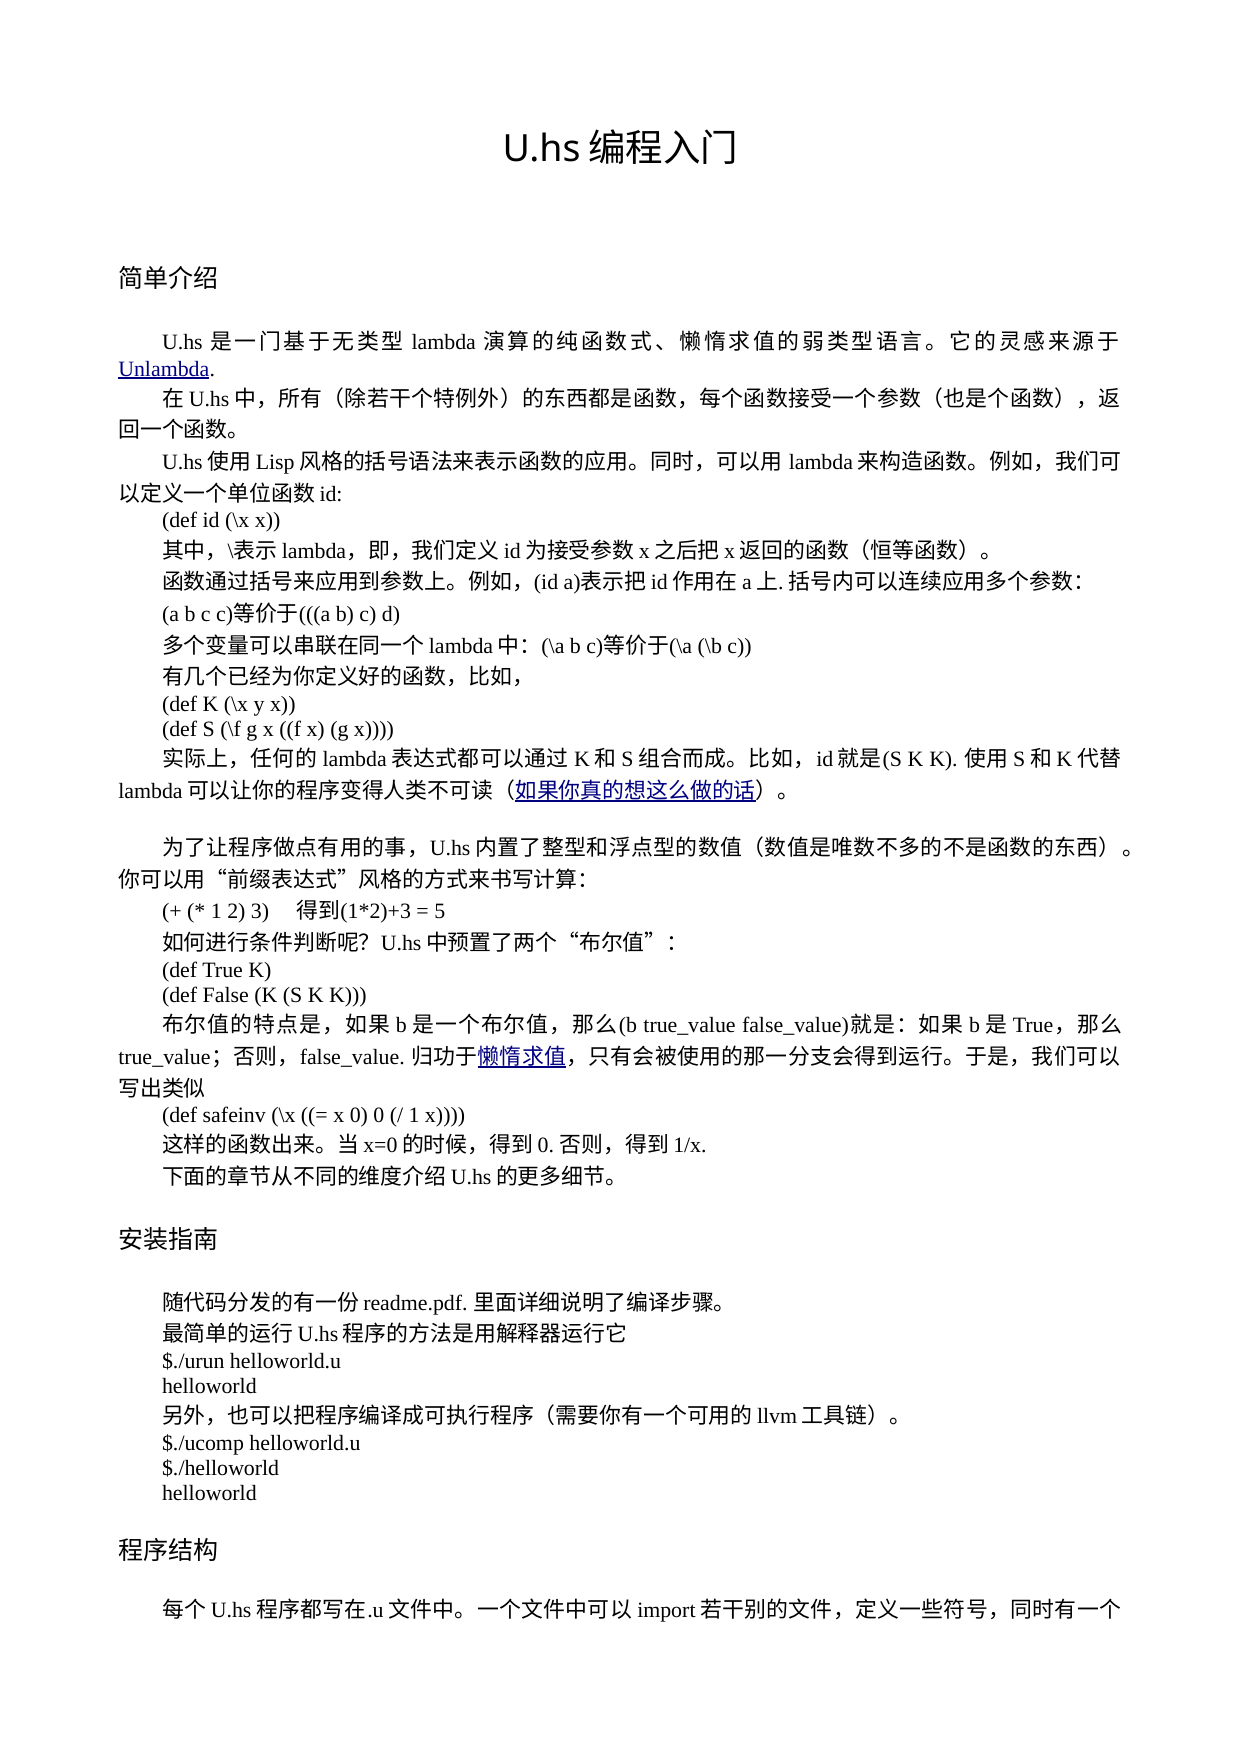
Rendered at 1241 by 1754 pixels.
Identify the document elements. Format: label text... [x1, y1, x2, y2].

text 最简单的运行U.hs程序的方法是用解释器运行它 [118, 1316, 1122, 1348]
text (def K (\x y x)) [118, 691, 1122, 716]
text (def S (\f g x ((f x) (g x)))) [118, 716, 1122, 741]
text 下面的章节从不同的维度介绍U.hs的更多细节。 [118, 1159, 1122, 1191]
text 程序结构 [118, 1531, 1122, 1567]
text 安装指南 [118, 1219, 1122, 1256]
text $./ucomp helloworld.u [118, 1430, 1122, 1455]
text (+ (* 1 2) 3) 得到(1*2)+3 = 5 [118, 893, 1122, 925]
text (def safeinv (\x ((= x 0) 0 (/ 1 x)))) [118, 1102, 1122, 1127]
text U.hs是一门基于无类型lambda演算的纯函数式、懒惰求值的弱类型语言。它的灵感来源于Unlambda. [118, 324, 1122, 381]
text helloworld [118, 1373, 1122, 1398]
text helloworld [118, 1480, 1122, 1506]
text 函数通过括号来应用到参数上。例如，(id a)表示把id作用在a上. 括号内可以连续应用多个参数： [118, 564, 1122, 596]
text (def False (K (S K K))) [118, 982, 1122, 1007]
text 其中，\表示lambda，即，我们定义id为接受参数x之后把x返回的函数（恒等函数）。 [118, 533, 1122, 564]
text 另外，也可以把程序编译成可执行程序（需要你有一个可用的llvm工具链）。 [118, 1398, 1122, 1430]
text 这样的函数出来。当x=0的时候，得到0. 否则，得到1/x. [118, 1127, 1122, 1159]
text 在U.hs中，所有（除若干个特例外）的东西都是函数，每个函数接受一个参数（也是个函数），返回一个函数。 [118, 381, 1122, 444]
text (a b c c)等价于(((a b) c) d) [118, 596, 1122, 628]
text U.hs使用Lisp风格的括号语法来表示函数的应用。同时，可以用lambda来构造函数。例如，我们可以定义一个单位函数id: [118, 444, 1122, 507]
text 有几个已经为你定义好的函数，比如， [118, 659, 1122, 691]
text 为了让程序做点有用的事，U.hs内置了整型和浮点型的数值（数值是唯数不多的不是函数的东西）。你可以用“前缀表达式”风格的方式来书写计算： [118, 830, 1122, 893]
text 多个变量可以串联在同一个lambda中：(\a b c)等价于(\a (\b c)) [118, 628, 1122, 659]
text 如何进行条件判断呢？U.hs中预置了两个“布尔值”： [118, 925, 1122, 957]
text $./helloworld [118, 1455, 1122, 1480]
text (def id (\x x)) [118, 507, 1122, 533]
text $./urun helloworld.u [118, 1348, 1122, 1373]
text 每个U.hs程序都写在.u文件中。一个文件中可以import若干别的文件，定义一些符号，同时有一个 [118, 1592, 1122, 1624]
text 实际上，任何的lambda表达式都可以通过K和S组合而成。比如，id就是(S K K). 使用S和K代替lambda可以让你的程序变得人类不可读（如果你真的想这么做的话）。 [118, 741, 1122, 805]
text 随代码分发的有一份readme.pdf. 里面详细说明了编译步骤。 [118, 1284, 1122, 1316]
text 布尔值的特点是，如果b是一个布尔值，那么(b true_value false_value)就是：如果b是True，那么true_value；否则，false_value. 归功于懒惰求值，只有会被使用的那一分支会得到运行。于是，我们可以写出类似 [118, 1007, 1122, 1102]
text (def True K) [118, 957, 1122, 982]
text U.hs编程入门 [118, 118, 1122, 173]
text 简单介绍 [118, 259, 1122, 295]
